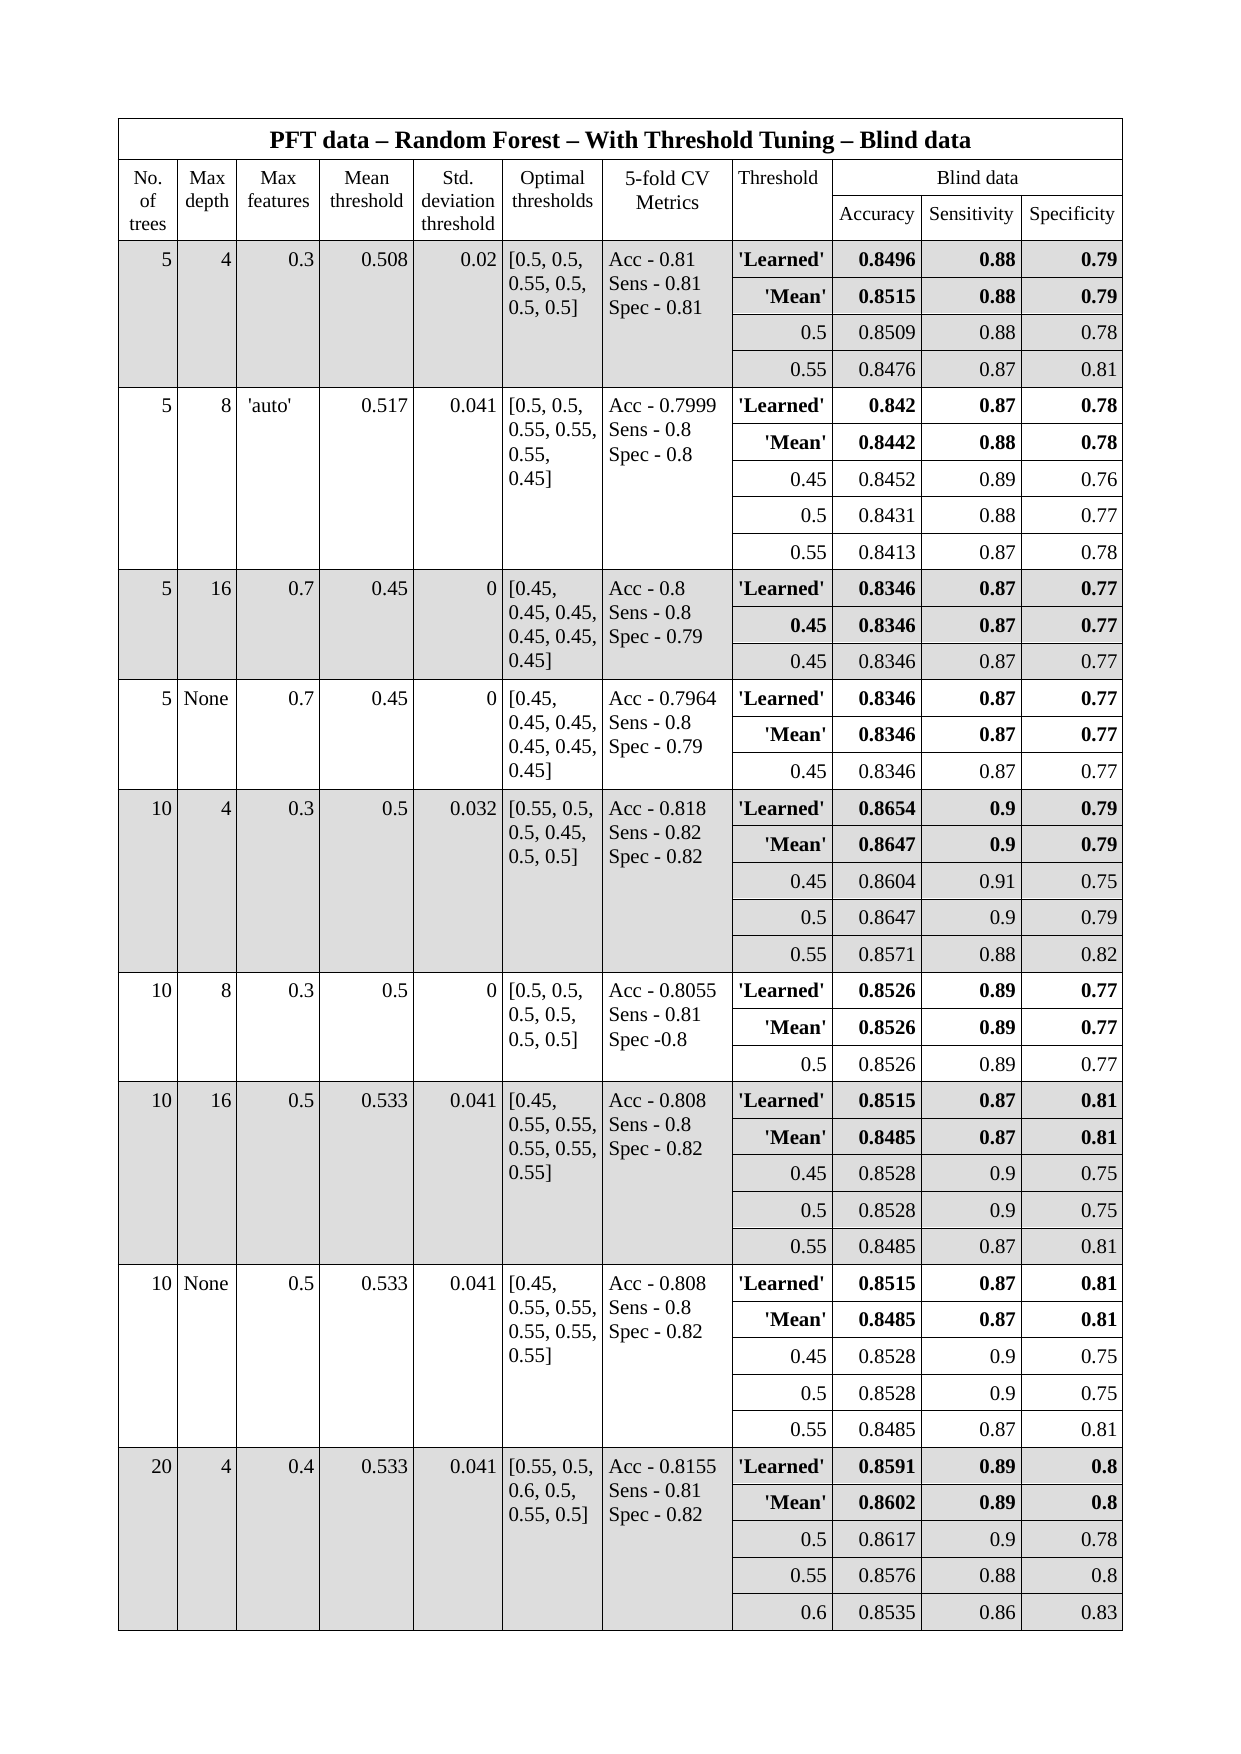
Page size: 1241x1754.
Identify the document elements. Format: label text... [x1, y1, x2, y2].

table_cell 0.87 [922, 1082, 1021, 1118]
table_cell 0.77 [1022, 1009, 1122, 1045]
table_cell 0.79 [1022, 826, 1122, 862]
table_cell 0.88 [922, 424, 1021, 460]
table_cell 5 [119, 388, 177, 569]
table_cell 0.8 [1022, 1485, 1122, 1520]
table_cell 0.5 [733, 1046, 832, 1081]
table_cell [0.5, 0.5, 0.55, 0.5, 0.5, 0.5] [503, 241, 602, 387]
table_cell 0.81 [1022, 1265, 1122, 1301]
table_cell [0.55, 0.5, 0.5, 0.45, 0.5, 0.5] [503, 790, 602, 972]
table_cell 0.8647 [833, 826, 921, 862]
table_cell None [178, 1265, 236, 1447]
table_cell 0.8413 [833, 534, 921, 569]
table_cell 0.88 [922, 497, 1021, 533]
table_cell 0.81 [1022, 1082, 1122, 1118]
table_cell 0.8 [1022, 1558, 1122, 1593]
table_cell 0.79 [1022, 790, 1122, 825]
table_cell 0.041 [414, 1265, 502, 1447]
table_cell 0.5 [733, 1375, 832, 1410]
table_cell 0.78 [1022, 1521, 1122, 1557]
table_cell 0.9 [922, 900, 1021, 935]
table_cell 0.8346 [833, 570, 921, 606]
table_cell Acc - 0.8155 Sens - 0.81 Spec - 0.82 [603, 1448, 732, 1630]
table_cell 0 [414, 570, 502, 679]
table_cell 5-fold CV Metrics [603, 160, 732, 240]
table_cell 0.77 [1022, 753, 1122, 789]
table_cell 0.55 [733, 1411, 832, 1447]
table_cell 0.8654 [833, 790, 921, 825]
table_cell 0.8526 [833, 1046, 921, 1081]
table_cell 4 [178, 241, 236, 387]
table_cell 0.8 [1022, 1448, 1122, 1483]
table_cell 'Mean' [733, 1302, 832, 1337]
table_cell 'Mean' [733, 424, 832, 460]
table_cell [0.45, 0.45, 0.45, 0.45, 0.45, 0.45] [503, 680, 602, 789]
table_cell 0.7 [237, 680, 319, 789]
table_cell 'Learned' [733, 388, 832, 423]
table_cell 0.78 [1022, 424, 1122, 460]
table_cell 0.9 [922, 1375, 1021, 1410]
table_cell 0.89 [922, 461, 1021, 496]
table_cell 0.78 [1022, 388, 1122, 423]
table_cell 5 [119, 570, 177, 679]
table_cell 0.5 [733, 497, 832, 533]
table_cell 0.87 [922, 534, 1021, 569]
table_cell 0.81 [1022, 351, 1122, 387]
table_cell 0.45 [733, 1155, 832, 1191]
table_cell 0.8576 [833, 1558, 921, 1593]
table_cell 0.45 [733, 1338, 832, 1374]
table_cell 0.041 [414, 388, 502, 569]
table_cell 'Learned' [733, 1082, 832, 1118]
table_cell 0.55 [733, 534, 832, 569]
table_cell [0.5, 0.5, 0.5, 0.5, 0.5, 0.5] [503, 973, 602, 1081]
table_cell Optimal thresholds [503, 160, 602, 240]
table_cell 0.8528 [833, 1155, 921, 1191]
table_cell 0.5 [733, 1521, 832, 1557]
table_cell 0.88 [922, 1558, 1021, 1593]
table_cell 0.7 [237, 570, 319, 679]
table_cell 0.81 [1022, 1302, 1122, 1337]
table_cell 0.45 [733, 753, 832, 789]
table_cell 0.533 [320, 1265, 413, 1447]
table_cell 0.45 [733, 461, 832, 496]
table_cell 0.9 [922, 1338, 1021, 1374]
table_cell 0.87 [922, 1119, 1021, 1154]
table_cell 0.87 [922, 1265, 1021, 1301]
table_cell Acc - 0.7999 Sens - 0.8 Spec - 0.8 [603, 388, 732, 569]
table_cell 0.88 [922, 315, 1021, 350]
table_cell 0.75 [1022, 863, 1122, 898]
table_cell 0 [414, 680, 502, 789]
table_cell 0.8515 [833, 1265, 921, 1301]
table_cell 0.6 [733, 1594, 832, 1630]
table_cell 0.032 [414, 790, 502, 972]
table_cell 0.79 [1022, 900, 1122, 935]
table_cell [0.45, 0.55, 0.55, 0.55, 0.55, 0.55] [503, 1082, 602, 1264]
table_cell 0.517 [320, 388, 413, 569]
table_cell 'Learned' [733, 1448, 832, 1483]
table_cell 'Mean' [733, 1485, 832, 1520]
table_cell 0.3 [237, 973, 319, 1081]
table_cell 0.87 [922, 1229, 1021, 1264]
table_cell 'Mean' [733, 1119, 832, 1154]
table_cell 0.5 [237, 1082, 319, 1264]
table_cell 0.8647 [833, 900, 921, 935]
table_cell 0.8346 [833, 680, 921, 716]
table_cell 0.02 [414, 241, 502, 387]
table_cell 0.533 [320, 1082, 413, 1264]
table_cell 'auto' [237, 388, 319, 569]
table_cell 'Learned' [733, 1265, 832, 1301]
table_cell 0.81 [1022, 1229, 1122, 1264]
table_cell 8 [178, 388, 236, 569]
table_cell 0.8431 [833, 497, 921, 533]
table_cell 0.8528 [833, 1338, 921, 1374]
table_cell 0.78 [1022, 534, 1122, 569]
table_cell 0.87 [922, 607, 1021, 642]
table_cell 0.55 [733, 1558, 832, 1593]
table_cell 0.3 [237, 790, 319, 972]
table_cell 0.89 [922, 973, 1021, 1008]
table_cell 0.55 [733, 351, 832, 387]
table_cell 10 [119, 973, 177, 1081]
table_cell 'Mean' [733, 1009, 832, 1045]
table_cell Acc - 0.808 Sens - 0.8 Spec - 0.82 [603, 1082, 732, 1264]
table_cell 0.9 [922, 1521, 1021, 1557]
table_cell Acc - 0.8 Sens - 0.8 Spec - 0.79 [603, 570, 732, 679]
table_cell 0.5 [733, 900, 832, 935]
table_cell 0.9 [922, 826, 1021, 862]
table_cell 'Mean' [733, 826, 832, 862]
table_cell 0.88 [922, 936, 1021, 972]
table_cell 'Learned' [733, 680, 832, 716]
table_cell 0.87 [922, 644, 1021, 679]
table_cell 16 [178, 570, 236, 679]
table_cell 0.842 [833, 388, 921, 423]
table_cell 0.8591 [833, 1448, 921, 1483]
table_cell Max features [237, 160, 319, 240]
table_cell 10 [119, 1265, 177, 1447]
table_cell 0.87 [922, 351, 1021, 387]
table_cell 0.77 [1022, 644, 1122, 679]
table_cell 0.83 [1022, 1594, 1122, 1630]
table_cell 0.55 [733, 1229, 832, 1264]
table_cell 0.75 [1022, 1192, 1122, 1227]
table_cell 0.87 [922, 1411, 1021, 1447]
table_cell 0.81 [1022, 1119, 1122, 1154]
table_cell 10 [119, 1082, 177, 1264]
table_cell 0.86 [922, 1594, 1021, 1630]
table_cell 0.88 [922, 278, 1021, 313]
table_cell 0.81 [1022, 1411, 1122, 1447]
table_cell 0.79 [1022, 241, 1122, 277]
table_cell 0.8617 [833, 1521, 921, 1557]
table_cell 0.8485 [833, 1119, 921, 1154]
table_cell [0.45, 0.55, 0.55, 0.55, 0.55, 0.55] [503, 1265, 602, 1447]
table_cell 0.77 [1022, 717, 1122, 752]
table_cell 0.76 [1022, 461, 1122, 496]
table_cell 0.8476 [833, 351, 921, 387]
table_cell 0.77 [1022, 680, 1122, 716]
table_cell 0.8442 [833, 424, 921, 460]
table_cell 0.89 [922, 1046, 1021, 1081]
table_cell 0.041 [414, 1448, 502, 1630]
table_cell 0.9 [922, 1155, 1021, 1191]
table_cell 0.8526 [833, 973, 921, 1008]
table_cell 0.87 [922, 717, 1021, 752]
table_cell 0.5 [733, 315, 832, 350]
table_cell No. of trees [119, 160, 177, 240]
table_cell 0.45 [320, 680, 413, 789]
table_cell 0.75 [1022, 1338, 1122, 1374]
table_cell 0.77 [1022, 607, 1122, 642]
table_cell 'Learned' [733, 973, 832, 1008]
table_cell 20 [119, 1448, 177, 1630]
table_cell 0.87 [922, 388, 1021, 423]
table_cell 0.8602 [833, 1485, 921, 1520]
table_cell 0.8452 [833, 461, 921, 496]
table_cell 0.8528 [833, 1192, 921, 1227]
table_cell 0.5 [733, 1192, 832, 1227]
table_cell 0.8571 [833, 936, 921, 972]
table_cell 0.77 [1022, 973, 1122, 1008]
table_cell Acc - 0.8055 Sens - 0.81 Spec -0.8 [603, 973, 732, 1081]
table_cell 0.8515 [833, 1082, 921, 1118]
table_cell [0.45, 0.45, 0.45, 0.45, 0.45, 0.45] [503, 570, 602, 679]
table_cell 0.8528 [833, 1375, 921, 1410]
table_cell Threshold [733, 160, 832, 240]
table_cell Mean threshold [320, 160, 413, 240]
table_cell 0.9 [922, 790, 1021, 825]
table_cell 0.4 [237, 1448, 319, 1630]
table_cell Acc - 0.818 Sens - 0.82 Spec - 0.82 [603, 790, 732, 972]
table_cell 0.8346 [833, 607, 921, 642]
table_cell 0.55 [733, 936, 832, 972]
table_cell 10 [119, 790, 177, 972]
table_cell [0.5, 0.5, 0.55, 0.55, 0.55, 0.45] [503, 388, 602, 569]
table_cell 0.87 [922, 753, 1021, 789]
table_cell 0.45 [733, 607, 832, 642]
table_cell 0.8346 [833, 644, 921, 679]
table_cell 5 [119, 241, 177, 387]
table_cell 0.8485 [833, 1302, 921, 1337]
table_cell 0.8496 [833, 241, 921, 277]
table_cell 0.8515 [833, 278, 921, 313]
table_cell 0.8509 [833, 315, 921, 350]
table_cell 0.79 [1022, 278, 1122, 313]
table_cell 0.87 [922, 1302, 1021, 1337]
table_cell 0.89 [922, 1448, 1021, 1483]
table_cell 0.87 [922, 570, 1021, 606]
table_cell 0.91 [922, 863, 1021, 898]
table_cell 0.8526 [833, 1009, 921, 1045]
table_cell 0.533 [320, 1448, 413, 1630]
table_cell 0.77 [1022, 497, 1122, 533]
table_cell Acc - 0.808 Sens - 0.8 Spec - 0.82 [603, 1265, 732, 1447]
table_cell Acc - 0.7964 Sens - 0.8 Spec - 0.79 [603, 680, 732, 789]
table_cell 'Learned' [733, 570, 832, 606]
table_cell Blind data [833, 160, 1122, 195]
table_cell 'Mean' [733, 717, 832, 752]
table_cell Max depth [178, 160, 236, 240]
table_cell [0.55, 0.5, 0.6, 0.5, 0.55, 0.5] [503, 1448, 602, 1630]
table_cell Acc - 0.81 Sens - 0.81 Spec - 0.81 [603, 241, 732, 387]
table_cell 'Learned' [733, 790, 832, 825]
table_cell 'Learned' [733, 241, 832, 277]
table_cell 0.5 [237, 1265, 319, 1447]
table_cell 0.77 [1022, 1046, 1122, 1081]
table_cell 0.8535 [833, 1594, 921, 1630]
table_cell 0.5 [320, 790, 413, 972]
table_cell 0.89 [922, 1009, 1021, 1045]
table_cell 0.5 [320, 973, 413, 1081]
table_cell Accuracy [833, 196, 921, 240]
table_cell 4 [178, 1448, 236, 1630]
table_cell 0.45 [733, 863, 832, 898]
table_cell 0.77 [1022, 570, 1122, 606]
table_cell 0.8604 [833, 863, 921, 898]
table_cell 4 [178, 790, 236, 972]
table_cell 0.87 [922, 680, 1021, 716]
table_cell 0.45 [320, 570, 413, 679]
table_cell 0.82 [1022, 936, 1122, 972]
table_cell 0.8346 [833, 717, 921, 752]
table_cell 0.8485 [833, 1229, 921, 1264]
table_cell 0.508 [320, 241, 413, 387]
table_cell 0.89 [922, 1485, 1021, 1520]
table_header PFT data – Random Forest – With Threshold Tuning – Blind data [119, 119, 1122, 159]
table_cell 'Mean' [733, 278, 832, 313]
table_cell Sensitivity [922, 196, 1021, 240]
table_cell Std. deviation threshold [414, 160, 502, 240]
table_cell 0.8485 [833, 1411, 921, 1447]
table_cell 0.78 [1022, 315, 1122, 350]
table_cell 0.3 [237, 241, 319, 387]
table_cell None [178, 680, 236, 789]
table_cell 0.45 [733, 644, 832, 679]
table_cell 0 [414, 973, 502, 1081]
table_cell 0.9 [922, 1192, 1021, 1227]
table_cell 0.75 [1022, 1375, 1122, 1410]
table_cell 0.75 [1022, 1155, 1122, 1191]
table_cell 0.8346 [833, 753, 921, 789]
table_cell 0.041 [414, 1082, 502, 1264]
table_cell 16 [178, 1082, 236, 1264]
table_cell 5 [119, 680, 177, 789]
table_cell 8 [178, 973, 236, 1081]
table_cell 0.88 [922, 241, 1021, 277]
table_cell Specificity [1022, 196, 1122, 240]
